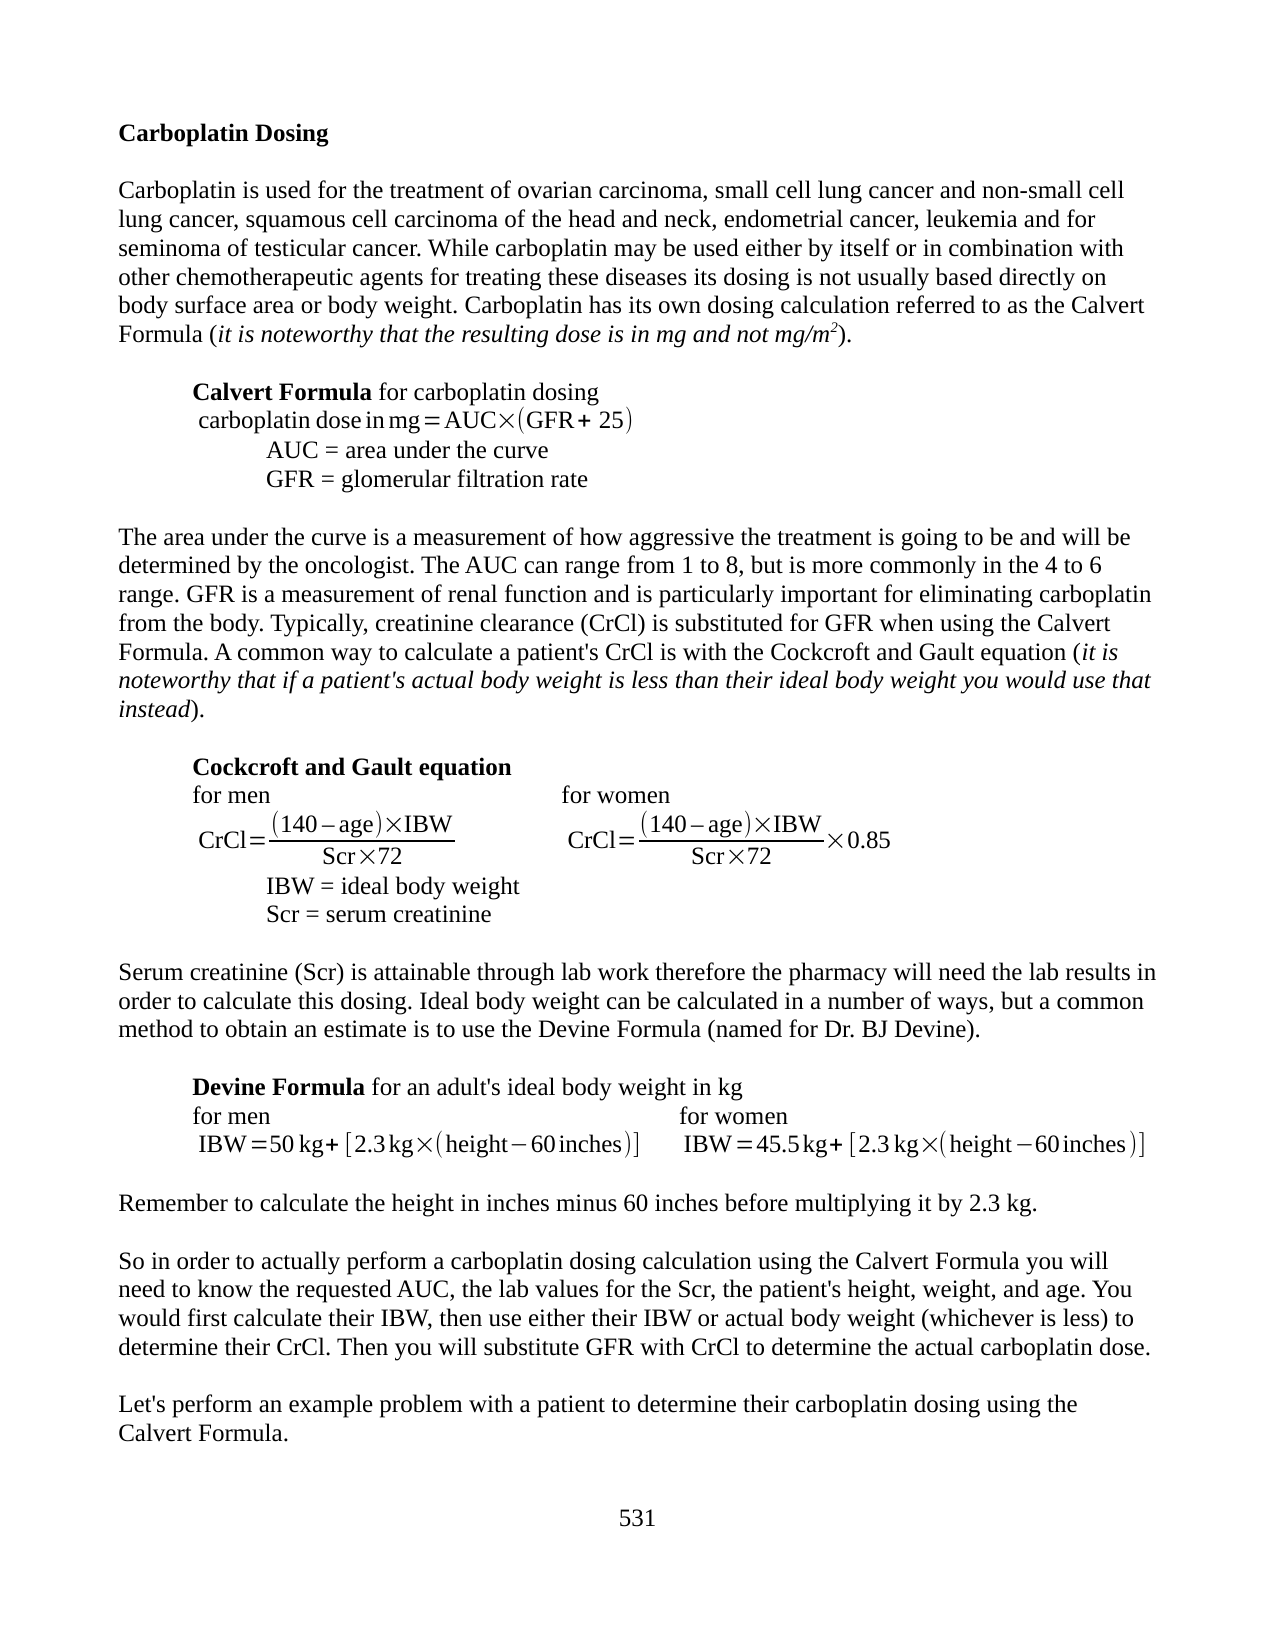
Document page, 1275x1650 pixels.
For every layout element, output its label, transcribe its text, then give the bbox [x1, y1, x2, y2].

text IBW = ideal body weight [266, 871, 1157, 899]
text GFR = glomerular filtration rate [266, 464, 1157, 493]
text Devine Formula for an adult's ideal body weight in kg [192, 1072, 1157, 1101]
text Let's perform an example problem with a patient to determine their carboplatin dosing using the Calvert Formula. [118, 1389, 1157, 1447]
text The area under the curve is a measurement of how aggressive the treatment is going to be and will be determined by the oncologist. The AUC can range from 1 to 8, but is more commonly in the 4 to 6 range. GFR is a measurement of renal function and is particularly important for eliminating carboplatin from the body. Typically, creatinine clearance (CrCl) is substituted for GFR when using the Calvert Formula. A common way to calculate a patient's CrCl is with the Cockcroft and Gault equation (it is noteworthy that if a patient's actual body weight is less than their ideal body weight you would use that instead). [118, 522, 1157, 723]
text Serum creatinine (Scr) is attainable through lab work therefore the pharmacy will need the lab results in order to calculate this dosing. Ideal body weight can be calculated in a number of ways, but a common method to obtain an estimate is to use the Devine Formula (named for Dr. BJ Devine). [118, 957, 1157, 1043]
text Calvert Formula for carboplatin dosing [192, 377, 1157, 406]
text Carboplatin Dosing [118, 118, 1157, 147]
text AUC = area under the curve [266, 436, 1157, 464]
text Cockcroft and Gault equation [192, 752, 1157, 781]
text Scr = serum creatinine [266, 899, 1157, 928]
text So in order to actually perform a carboplatin dosing calculation using the Calvert Formula you will need to know the requested AUC, the lab values for the Scr, the patient's height, weight, and age. You would first calculate their IBW, then use either their IBW or actual body weight (whichever is less) to determine their CrCl. Then you will substitute GFR with CrCl to determine the actual carboplatin dose. [118, 1246, 1157, 1361]
text for men for women [192, 1101, 1157, 1129]
text Remember to calculate the height in inches minus 60 inches before multiplying it by 2.3 kg. [118, 1188, 1157, 1217]
text Carboplatin is used for the treatment of ovarian carcinoma, small cell lung cancer and non-small cell lung cancer, squamous cell carcinoma of the head and neck, endometrial cancer, leukemia and for seminoma of testicular cancer. While carboplatin may be used either by itself or in combination with other chemotherapeutic agents for treating these diseases its dosing is not usually based directly on body surface area or body weight. Carboplatin has its own dosing calculation referred to as the Calvert Formula (it is noteworthy that the resulting dose is in mg and not mg/m2). [118, 176, 1157, 348]
text for men for women [192, 781, 1157, 809]
